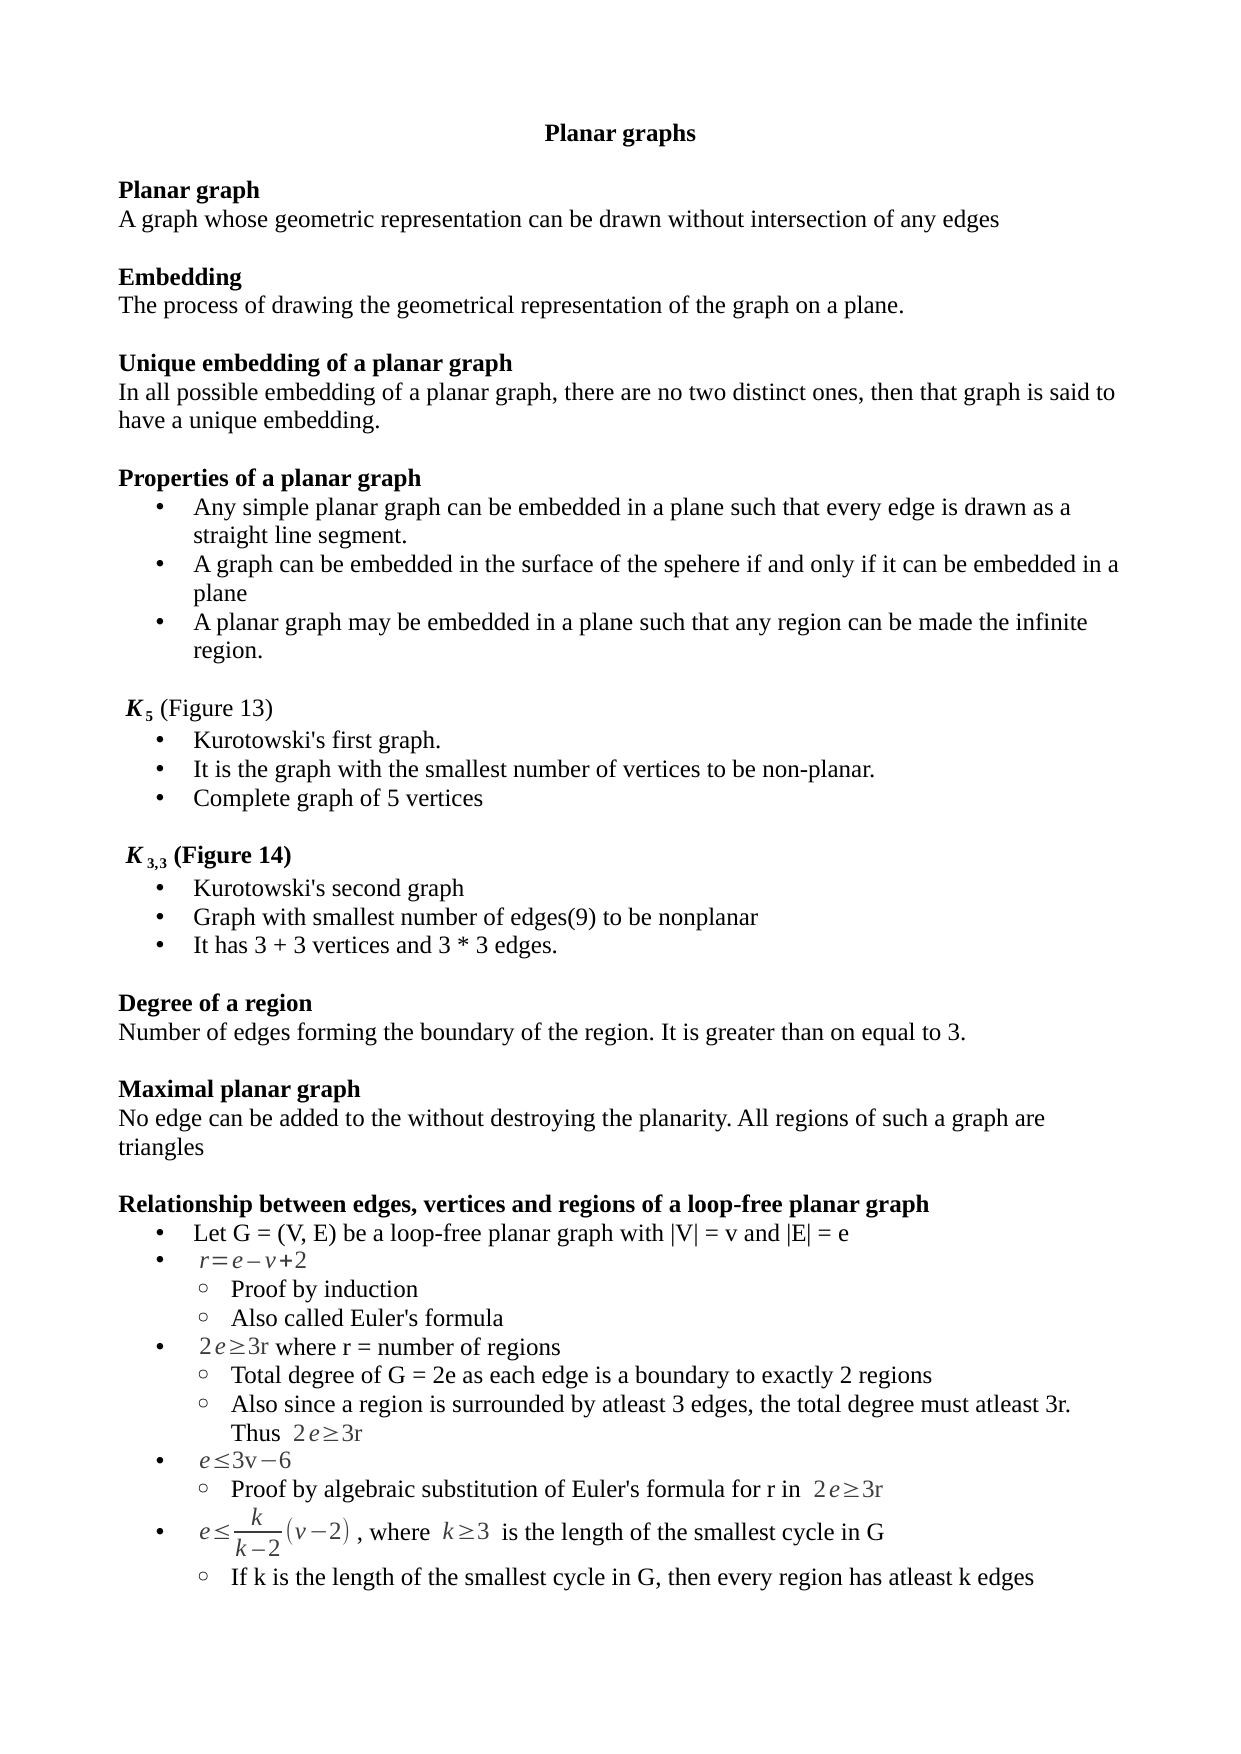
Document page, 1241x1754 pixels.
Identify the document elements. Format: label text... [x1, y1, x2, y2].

list where r = number of regions [156, 1332, 1122, 1361]
text Number of edges forming the boundary of the region. It is greater than on equal to 3. [118, 1017, 1122, 1045]
text Planar graph [118, 176, 1122, 204]
list Proof by algebraic substitution of Euler's formula for r in [193, 1474, 1122, 1503]
text Relationship between edges, vertices and regions of a loop-free planar graph [118, 1189, 1122, 1218]
text Properties of a planar graph [118, 463, 1122, 492]
text (Figure 13) [118, 693, 1122, 726]
list Complete graph of 5 vertices [156, 783, 1122, 812]
list It has 3 + 3 vertices and 3 * 3 edges. [156, 930, 1122, 959]
list Total degree of G = 2e as each edge is a boundary to exactly 2 regions [193, 1361, 1122, 1389]
text In all possible embedding of a planar graph, there are no two distinct ones, then that graph is said to have a unique embedding. [118, 377, 1122, 434]
list A graph can be embedded in the surface of the spehere if and only if it can be embedded in a plane [156, 549, 1122, 607]
list Also called Euler's formula [193, 1303, 1122, 1332]
text Unique embedding of a planar graph [118, 348, 1122, 377]
list Proof by induction [193, 1274, 1122, 1303]
text Planar graphs [118, 118, 1122, 147]
list Any simple planar graph can be embedded in a plane such that every edge is drawn as a straight line segment. [156, 492, 1122, 549]
list Graph with smallest number of edges(9) to be nonplanar [156, 902, 1122, 930]
list , where is the length of the smallest cycle in G [156, 1503, 1122, 1562]
text (Figure 14) [118, 841, 1122, 873]
text Degree of a region [118, 988, 1122, 1017]
list A planar graph may be embedded in a plane such that any region can be made the infinite region. [156, 607, 1122, 664]
text A graph whose geometric representation can be drawn without intersection of any edges [118, 204, 1122, 233]
text No edge can be added to the without destroying the planarity. All regions of such a graph are triangles [118, 1103, 1122, 1160]
list If k is the length of the smallest cycle in G, then every region has atleast k edges [193, 1562, 1122, 1591]
list Kurotowski's second graph [156, 873, 1122, 902]
text The process of drawing the geometrical representation of the graph on a plane. [118, 291, 1122, 319]
list It is the graph with the smallest number of vertices to be non-planar. [156, 754, 1122, 783]
list Let G = (V, E) be a loop-free planar graph with |V| = v and |E| = e [156, 1218, 1122, 1247]
list Kurotowski's first graph. [156, 726, 1122, 754]
text Embedding [118, 262, 1122, 291]
text Maximal planar graph [118, 1074, 1122, 1103]
list Also since a region is surrounded by atleast 3 edges, the total degree must atleast 3r. Thus [193, 1389, 1122, 1447]
